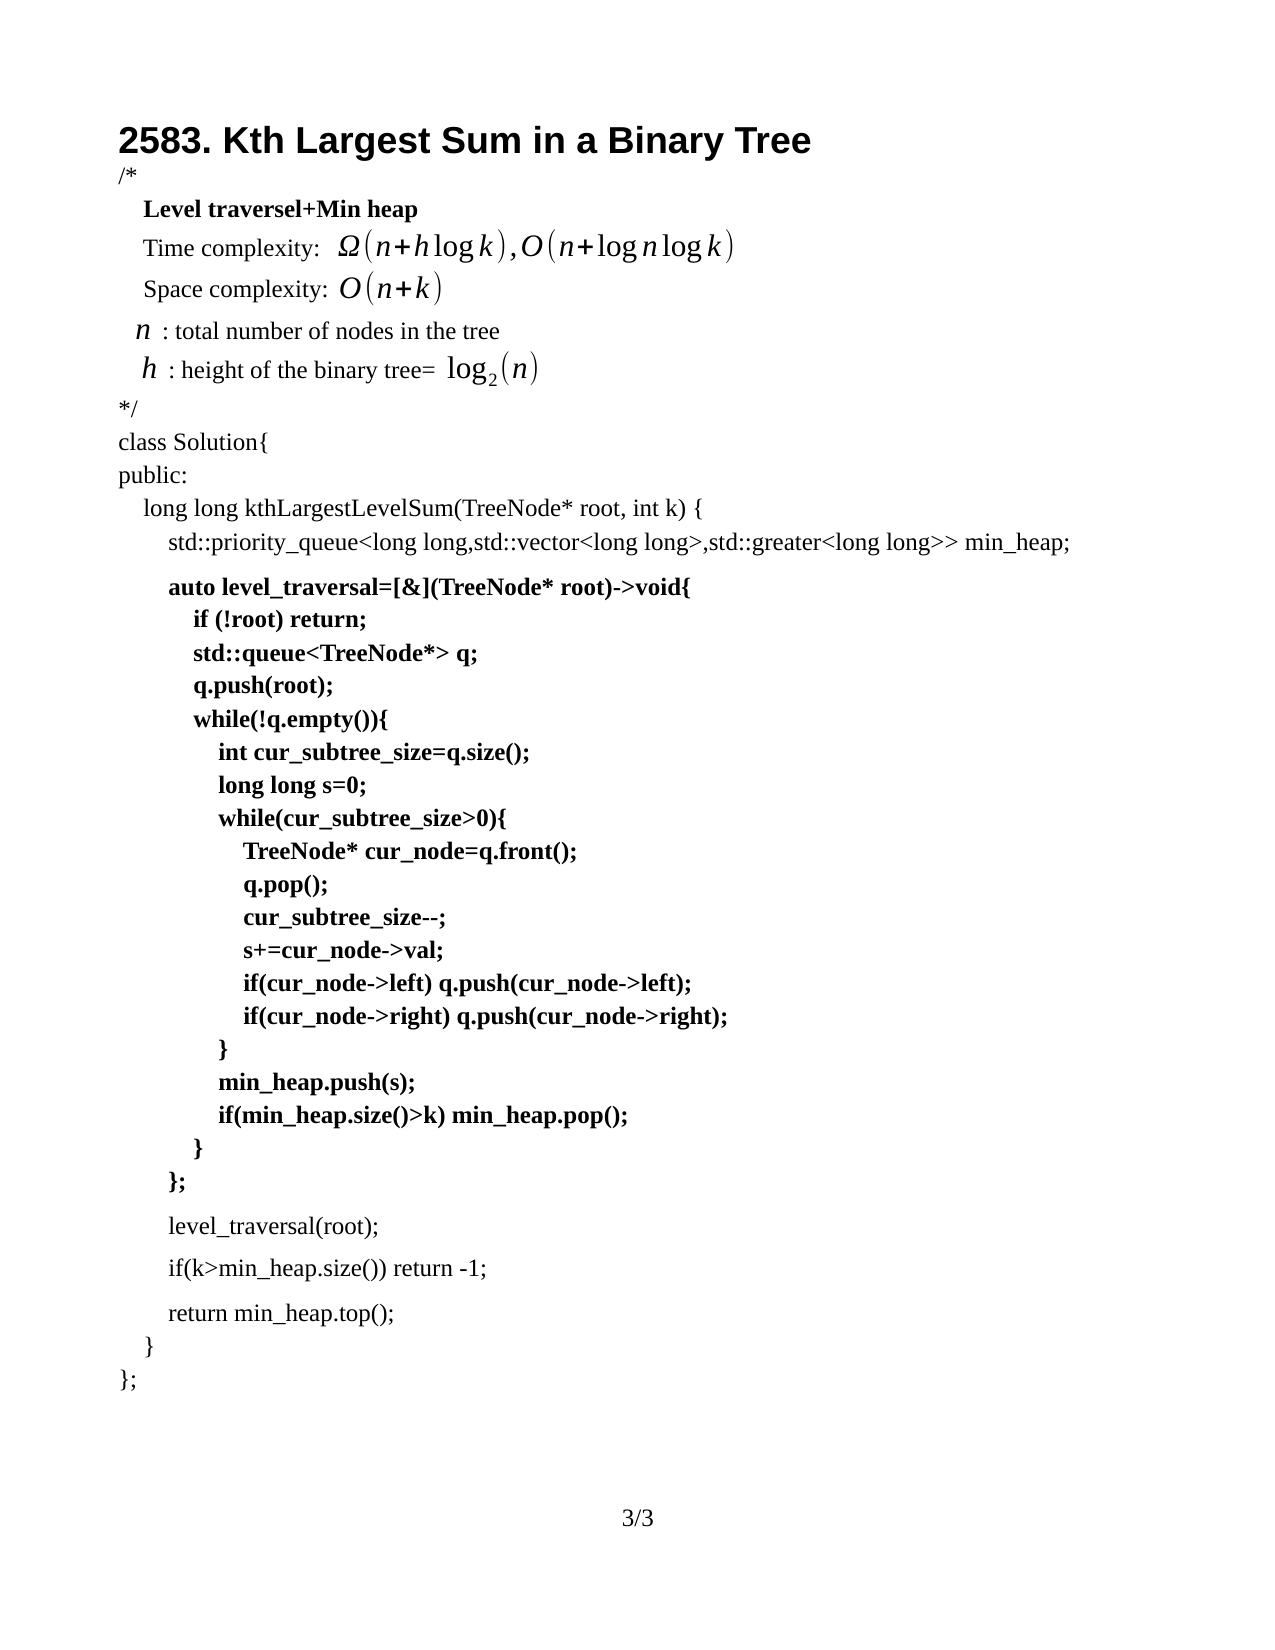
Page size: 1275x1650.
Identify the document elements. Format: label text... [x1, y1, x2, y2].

text } [118, 1034, 1157, 1063]
text min_heap.push(s); [118, 1067, 1157, 1096]
text /* [118, 161, 1157, 190]
text long long s=0; [118, 770, 1157, 798]
subtitle 2583. Kth Largest Sum in a Binary Tree [118, 118, 1157, 161]
text if (!root) return; [118, 604, 1157, 633]
text if(cur_node->left) q.push(cur_node->left); [118, 968, 1157, 997]
text level_traversal(root); [118, 1211, 1157, 1240]
text while(cur_subtree_size>0){ [118, 803, 1157, 831]
text }; [118, 1364, 1157, 1393]
text if(k>min_heap.size()) return -1; [118, 1253, 1157, 1282]
text */ [118, 394, 1157, 423]
text return min_heap.top(); [118, 1298, 1157, 1327]
text q.push(root); [118, 671, 1157, 699]
text class Solution{ [118, 427, 1157, 456]
text : height of the binary tree= [118, 350, 1157, 390]
text Level traversel+Min heap [118, 194, 1157, 223]
text }; [118, 1166, 1157, 1195]
text if(cur_node->right) q.push(cur_node->right); [118, 1001, 1157, 1029]
text public: [118, 461, 1157, 489]
text int cur_subtree_size=q.size(); [118, 737, 1157, 765]
text Time complexity: [118, 227, 1157, 265]
text q.pop(); [118, 869, 1157, 897]
text } [118, 1133, 1157, 1162]
text } [118, 1331, 1157, 1360]
text std::queue<TreeNode*> q; [118, 638, 1157, 666]
text TreeNode* cur_node=q.front(); [118, 836, 1157, 864]
text while(!q.empty()){ [118, 704, 1157, 732]
text cur_subtree_size--; [118, 902, 1157, 931]
text long long kthLargestLevelSum(TreeNode* root, int k) { [118, 493, 1157, 522]
text Space complexity: [118, 269, 1157, 307]
text s+=cur_node->val; [118, 935, 1157, 963]
text std::priority_queue<long long,std::vector<long long>,std::greater<long long>> min_heap; [118, 527, 1157, 555]
text if(min_heap.size()>k) min_heap.pop(); [118, 1100, 1157, 1129]
text auto level_traversal=[&](TreeNode* root)->void{ [118, 572, 1157, 600]
text : total number of nodes in the tree [118, 311, 1157, 346]
